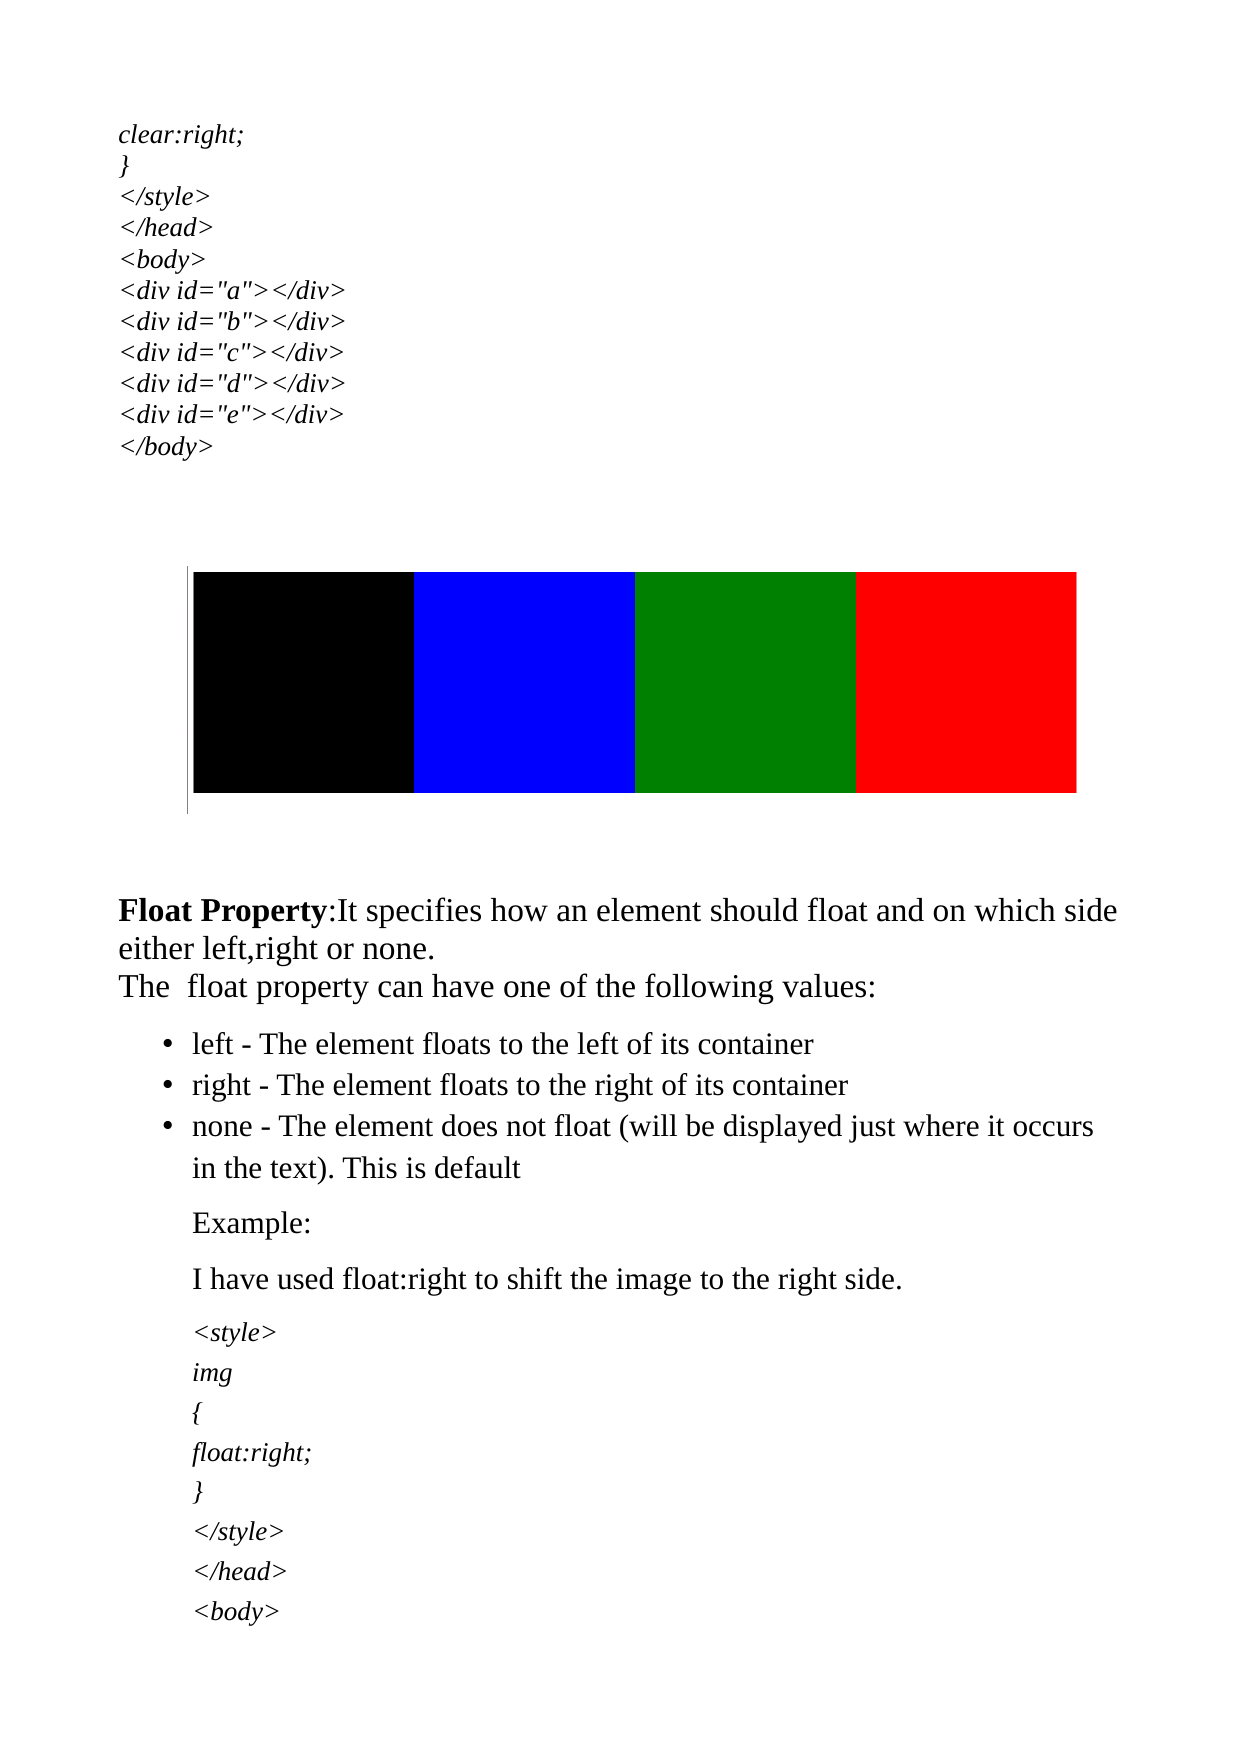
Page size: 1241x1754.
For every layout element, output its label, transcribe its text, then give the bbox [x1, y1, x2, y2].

text } [118, 149, 1122, 180]
text clear:right; [118, 118, 1122, 149]
list <style> [162, 1316, 1122, 1347]
list left - The element floats to the left of its container [162, 1025, 1122, 1061]
list right - The element floats to the right of its container [162, 1066, 1122, 1102]
list <body> [162, 1595, 1122, 1626]
list img [162, 1356, 1122, 1387]
picture [187, 566, 1049, 814]
list </style> [162, 1515, 1122, 1546]
text <div id="c"></div> [118, 336, 1122, 367]
list { [162, 1396, 1122, 1427]
text </style> [118, 180, 1122, 212]
list I have used float:right to shift the image to the right side. [162, 1261, 1122, 1296]
text <div id="d"></div> [118, 367, 1122, 398]
text <div id="b"></div> [118, 305, 1122, 336]
text <div id="a"></div> [118, 274, 1122, 305]
text The float property can have one of the following values: [118, 966, 1122, 1005]
text <div id="e"></div> [118, 398, 1122, 429]
list </head> [162, 1555, 1122, 1586]
text </body> [118, 429, 1122, 461]
list Example: [162, 1205, 1122, 1241]
list none - The element does not float (will be displayed just where it occurs in the text). This is default [162, 1108, 1122, 1185]
list } [162, 1476, 1122, 1507]
text Float Property:It specifies how an element should float and on which side either left,right or none. [118, 890, 1122, 966]
text </head> [118, 212, 1122, 243]
text <body> [118, 243, 1122, 274]
list float:right; [162, 1436, 1122, 1467]
